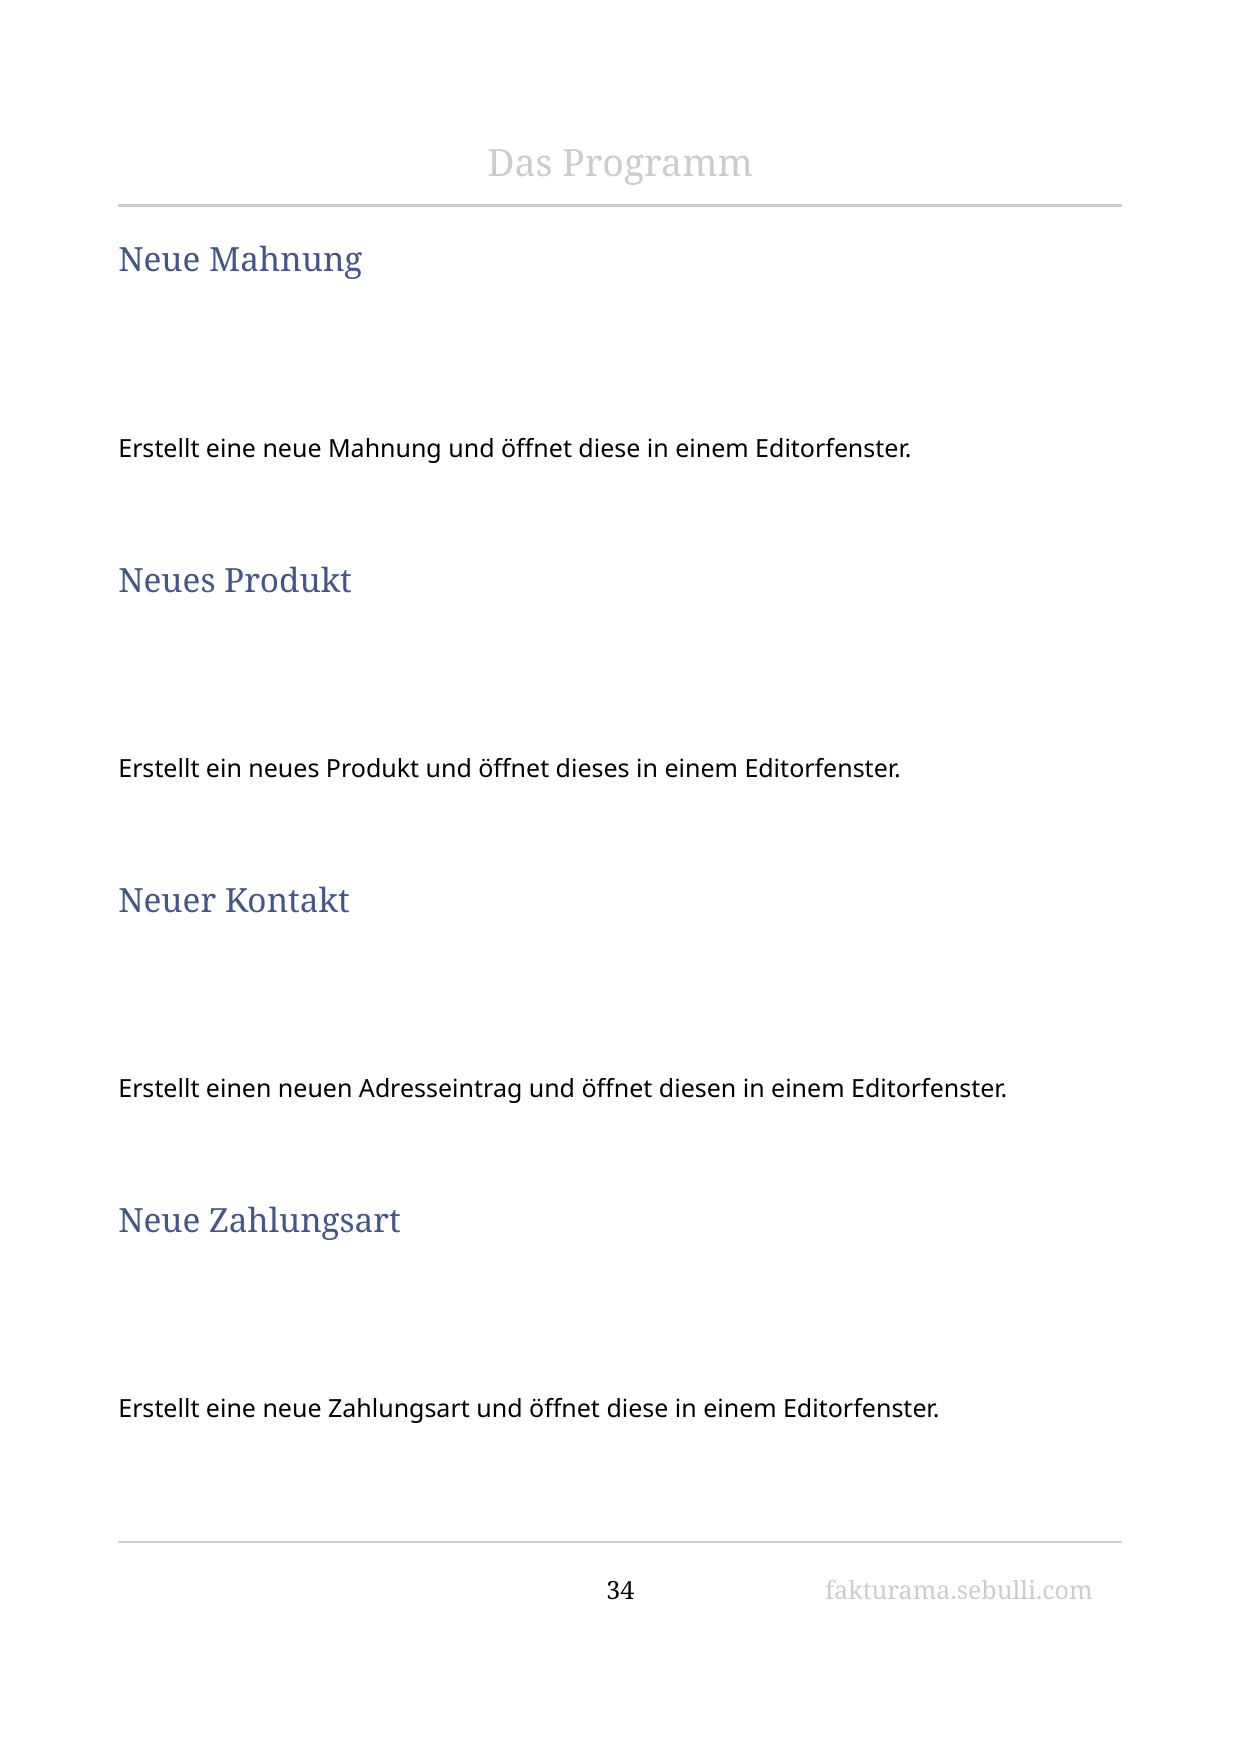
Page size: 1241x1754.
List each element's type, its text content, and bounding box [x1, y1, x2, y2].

subtitle Neuer Kontakt [118, 877, 1122, 922]
subtitle Neues Produkt [118, 556, 1122, 602]
subtitle Neue Mahnung [118, 236, 1122, 282]
text Erstellt einen neuen Adresseintrag und öffnet diesen in einem Editorfenster. [118, 1071, 1122, 1105]
text Erstellt eine neue Mahnung und öffnet diese in einem Editorfenster. [118, 430, 1122, 464]
subtitle Neue Zahlungsart [118, 1197, 1122, 1242]
text Erstellt ein neues Produkt und öffnet dieses in einem Editorfenster. [118, 751, 1122, 784]
text Erstellt eine neue Zahlungsart und öffnet diese in einem Editorfenster. [118, 1391, 1122, 1425]
